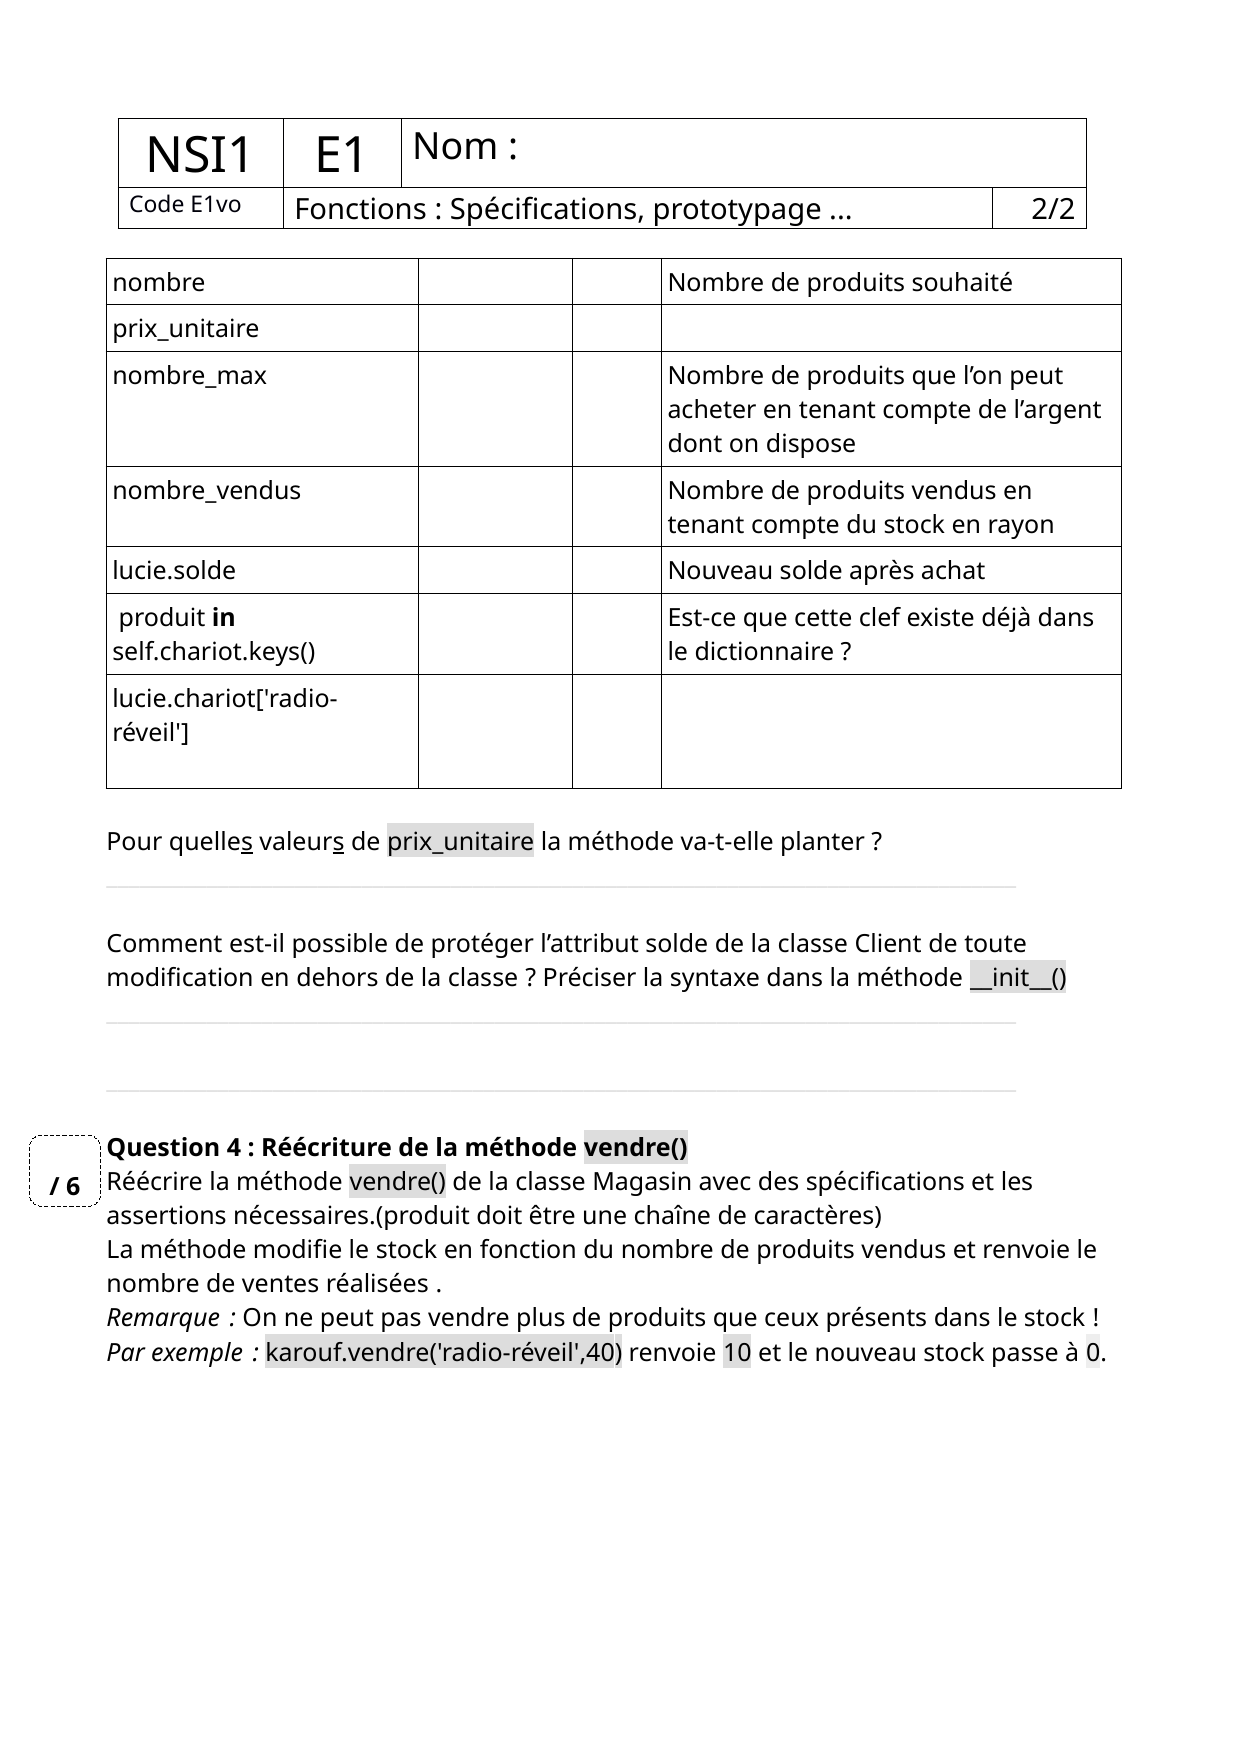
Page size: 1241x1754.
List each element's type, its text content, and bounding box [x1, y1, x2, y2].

table_cell Nouveau solde après achat [662, 547, 1121, 593]
table_cell nombre_vendus [107, 467, 418, 546]
table_cell [573, 467, 661, 546]
table_cell [573, 259, 661, 304]
text Comment est-il possible de protéger l’attribut solde de la classe Client de toute modification en dehors de la classe ? Préciser la syntaxe dans la méthode __init__() [106, 925, 1122, 993]
text __________________________________________________________________________________ [106, 993, 1122, 1028]
table_cell [419, 675, 572, 788]
text La méthode modifie le stock en fonction du nombre de produits vendus et renvoie le nombre de ventes réalisées . Remarque : On ne peut pas vendre plus de produits que ceux présents dans le stock ! [106, 1232, 1122, 1334]
table_cell [573, 305, 661, 351]
text Réécrire la méthode vendre() de la classe Magasin avec des spécifications et les assertions nécessaires.(produit doit être une chaîne de caractères) [106, 1164, 1122, 1232]
table_cell nombre_max [107, 352, 418, 466]
table_cell prix_unitaire [107, 305, 418, 351]
table_cell [662, 305, 1121, 351]
table_cell [419, 467, 572, 546]
table_cell Est-ce que cette clef existe déjà dans le dictionnaire ? [662, 594, 1121, 673]
table_cell [419, 259, 572, 304]
text Par exemple : karouf.vendre('radio-réveil',40) renvoie 10 et le nouveau stock passe à 0. [106, 1334, 1122, 1368]
table_cell produit in self.chariot.keys() [107, 594, 418, 673]
table_cell Nombre de produits souhaité [662, 259, 1121, 304]
table_cell [662, 675, 1121, 788]
table_cell Nombre de produits que l’on peut acheter en tenant compte de l’argent dont on dispose [662, 352, 1121, 466]
table_cell [419, 547, 572, 593]
table_cell [573, 675, 661, 788]
table_cell [419, 594, 572, 673]
table_cell [419, 305, 572, 351]
table_cell Nombre de produits vendus en tenant compte du stock en rayon [662, 467, 1121, 546]
text Question 4 : Réécriture de la méthode vendre() [106, 1130, 1122, 1164]
table_cell [573, 352, 661, 466]
text __________________________________________________________________________________ [106, 1062, 1122, 1096]
table_cell [419, 352, 572, 466]
table_cell nombre [107, 259, 418, 304]
table_cell [573, 594, 661, 673]
text Pour quelles valeurs de prix_unitaire la méthode va-t-elle planter ? [106, 823, 1122, 857]
table_cell [573, 547, 661, 593]
text __________________________________________________________________________________ [106, 857, 1122, 891]
table_cell lucie.chariot['radio-réveil'] [107, 675, 418, 788]
table_cell lucie.solde [107, 547, 418, 593]
